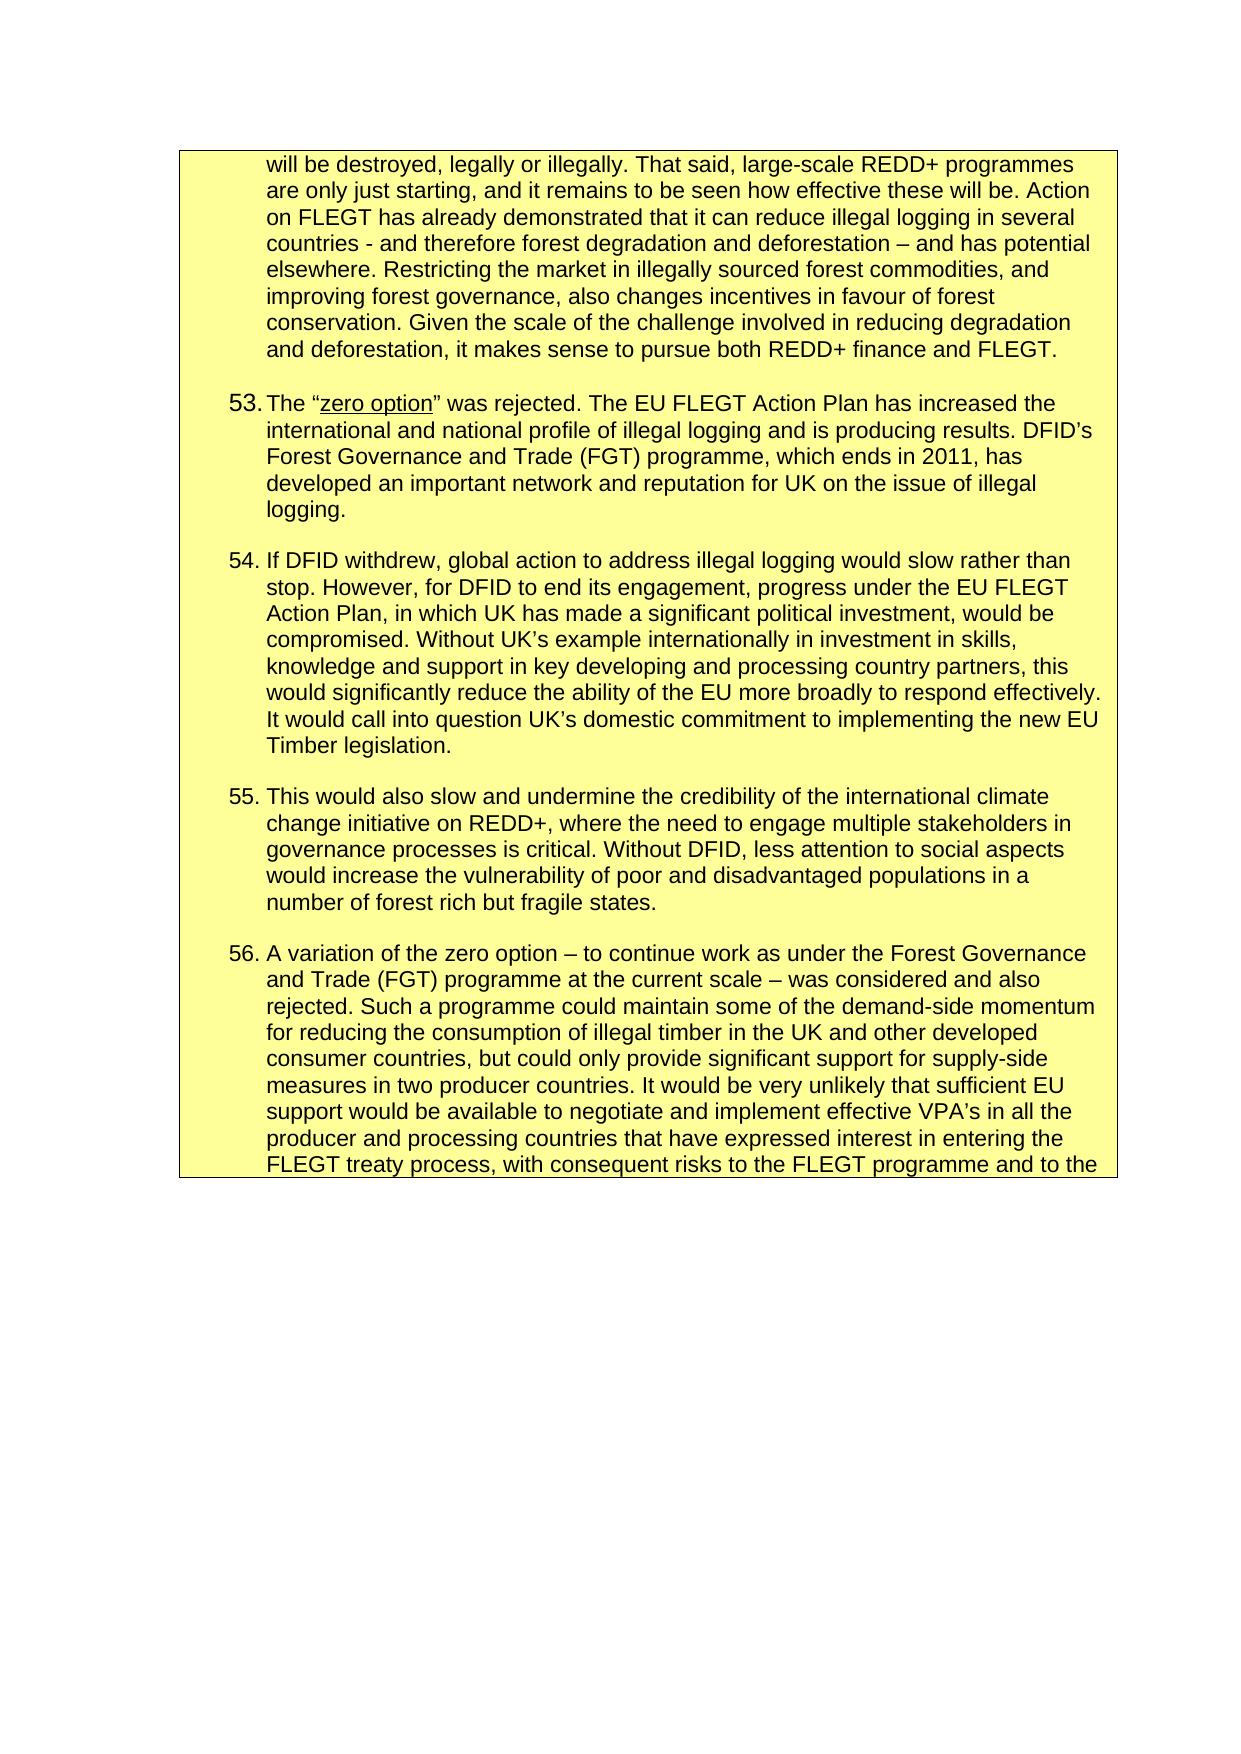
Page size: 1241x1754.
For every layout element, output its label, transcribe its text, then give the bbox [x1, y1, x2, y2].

table_cell will be destroyed, legally or illegally. That said, large-scale REDD+ programmes are only just starting, and it remains to be seen how effective these will be. Action on FLEGT has already demonstrated that it can reduce illegal logging in several countries - and therefore forest degradation and deforestation – and has potential elsewhere. Restricting the market in illegally sourced forest commodities, and improving forest governance, also changes incentives in favour of forest conservation. Given the scale of the challenge involved in reducing degradation and deforestation, it makes sense to pursue both REDD+ finance and FLEGT. The “zero option” was rejected. The EU FLEGT Action Plan has increased the international and national profile of illegal logging and is producing results. DFID’s Forest Governance and Trade (FGT) programme, which ends in 2011, has developed an important network and reputation for UK on the issue of illegal logging. If DFID withdrew, global action to address illegal logging would slow rather than stop. However, for DFID to end its engagement, progress under the EU FLEGT Action Plan, in which UK has made a significant political investment, would be compromised. Without UK’s example internationally in investment in skills, knowledge and support in key developing and processing country partners, this would significantly reduce the ability of the EU more broadly to respond effectively. It would call into question UK’s domestic commitment to implementing the new EU Timber legislation. This would also slow and undermine the credibility of the international climate change initiative on REDD+, where the need to engage multiple stakeholders in governance processes is critical. Without DFID, less attention to social aspects would increase the vulnerability of poor and disadvantaged populations in a number of forest rich but fragile states. A variation of the zero option – to continue work as under the Forest Governance and Trade (FGT) programme at the current scale – was considered and also rejected. Such a programme could maintain some of the demand-side momentum for reducing the consumption of illegal timber in the UK and other developed consumer countries, but could only provide significant support for supply-side measures in two producer countries. It would be very unlikely that sufficient EU support would be available to negotiate and implement effective VPA’s in all the producer and processing countries that have expressed interest in entering the FLEGT treaty process, with consequent risks to the FLEGT programme and to the [180, 151, 1117, 1177]
